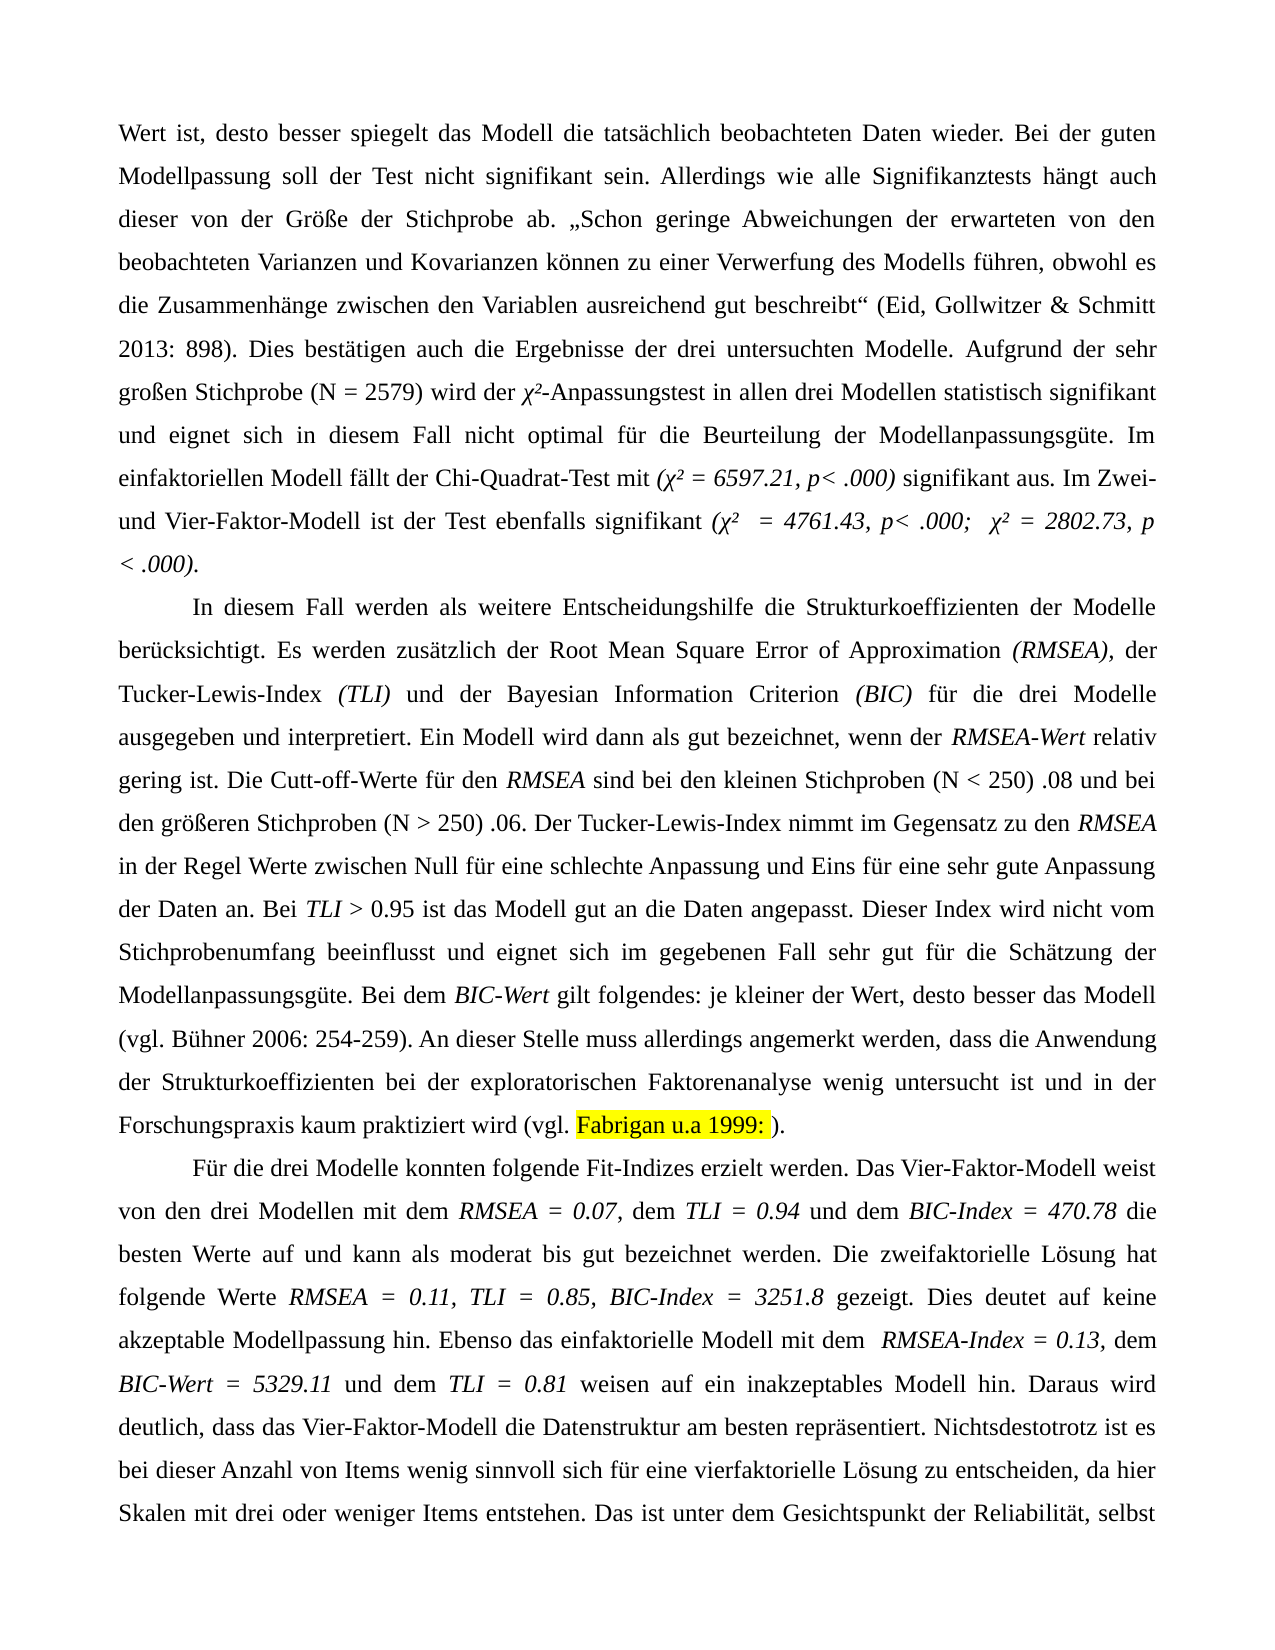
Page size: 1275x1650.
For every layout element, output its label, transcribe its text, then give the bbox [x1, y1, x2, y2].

text Für die drei Modelle konnten folgende Fit-Indizes erzielt werden. Das Vier-Faktor-Modell weist von den drei Modellen mit dem RMSEA = 0.07, dem TLI = 0.94 und dem BIC-Index = 470.78 die besten Werte auf und kann als moderat bis gut bezeichnet werden. Die zweifaktorielle Lösung hat folgende Werte RMSEA = 0.11, TLI = 0.85, BIC-Index = 3251.8 gezeigt. Dies deutet auf keine akzeptable Modellpassung hin. Ebenso das einfaktorielle Modell mit dem RMSEA-Index = 0.13, dem BIC-Wert = 5329.11 und dem TLI = 0.81 weisen auf ein inakzeptables Modell hin. Daraus wird deutlich, dass das Vier-Faktor-Modell die Datenstruktur am besten repräsentiert. Nichtsdestotrotz ist es bei dieser Anzahl von Items wenig sinnvoll sich für eine vierfaktorielle Lösung zu entscheiden, da hier Skalen mit drei oder weniger Items entstehen. Das ist unter dem Gesichtspunkt der Reliabilität, selbst [118, 1153, 1157, 1527]
text In diesem Fall werden als weitere Entscheidungshilfe die Strukturkoeffizienten der Modelle berücksichtigt. Es werden zusätzlich der Root Mean Square Error of Approximation (RMSEA), der Tucker-Lewis-Index (TLI) und der Bayesian Information Criterion (BIC) für die drei Modelle ausgegeben und interpretiert. Ein Modell wird dann als gut bezeichnet, wenn der RMSEA-Wert relativ gering ist. Die Cutt-off-Werte für den RMSEA sind bei den kleinen Stichproben (N < 250) .08 und bei den größeren Stichproben (N > 250) .06. Der Tucker-Lewis-Index nimmt im Gegensatz zu den RMSEA in der Regel Werte zwischen Null für eine schlechte Anpassung und Eins für eine sehr gute Anpassung der Daten an. Bei TLI > 0.95 ist das Modell gut an die Daten angepasst. Dieser Index wird nicht vom Stichprobenumfang beeinflusst und eignet sich im gegebenen Fall sehr gut für die Schätzung der Modellanpassungsgüte. Bei dem BIC-Wert gilt folgendes: je kleiner der Wert, desto besser das Modell (vgl. Bühner 2006: 254-259). An dieser Stelle muss allerdings angemerkt werden, dass die Anwendung der Strukturkoeffizienten bei der exploratorischen Faktorenanalyse wenig untersucht ist und in der Forschungspraxis kaum praktiziert wird (vgl. Fabrigan u.a 1999: ). [118, 592, 1157, 1139]
text Wert ist, desto besser spiegelt das Modell die tatsächlich beobachteten Daten wieder. Bei der guten Modellpassung soll der Test nicht signifikant sein. Allerdings wie alle Signifikanztests hängt auch dieser von der Größe der Stichprobe ab. „Schon geringe Abweichungen der erwarteten von den beobachteten Varianzen und Kovarianzen können zu einer Verwerfung des Modells führen, obwohl es die Zusammenhänge zwischen den Variablen ausreichend gut beschreibt“ (Eid, Gollwitzer & Schmitt 2013: 898). Dies bestätigen auch die Ergebnisse der drei untersuchten Modelle. Aufgrund der sehr großen Stichprobe (N = 2579) wird der χ²-Anpassungstest in allen drei Modellen statistisch signifikant und eignet sich in diesem Fall nicht optimal für die Beurteilung der Modellanpassungsgüte. Im einfaktoriellen Modell fällt der Chi-Quadrat-Test mit (χ² = 6597.21, p< .000) signifikant aus. Im Zwei- und Vier-Faktor-Modell ist der Test ebenfalls signifikant (χ² = 4761.43, p< .000; χ² = 2802.73, p < .000). [118, 118, 1157, 578]
